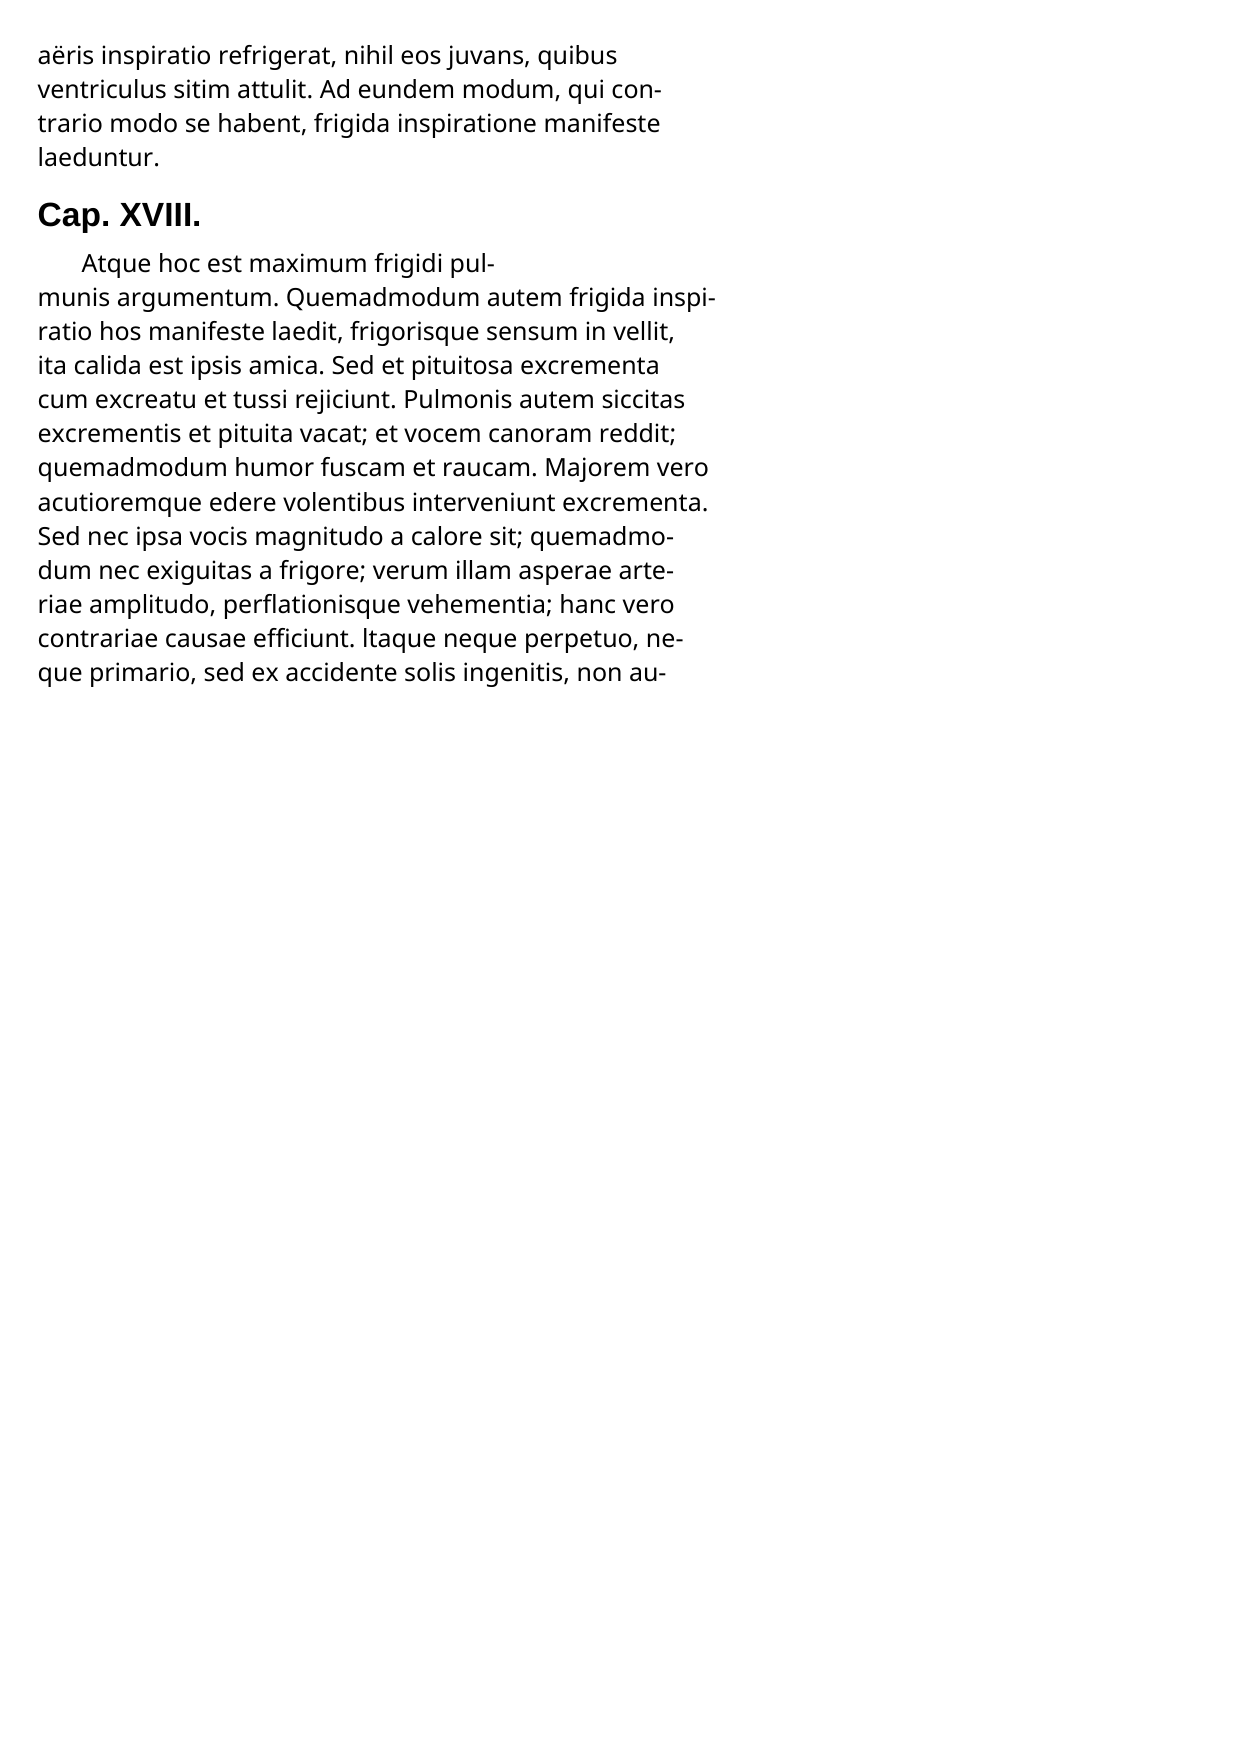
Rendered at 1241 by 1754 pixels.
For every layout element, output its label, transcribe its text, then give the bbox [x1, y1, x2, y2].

text Atque hoc est maximum frigidi pul- munis argumentum. Quemadmodum autem frigida inspi- ratio hos manifeste laedit, frigorisque sensum in vellit, ita calida est ipsis amica. Sed et pituitosa excrementa cum excreatu et tussi rejiciunt. Pulmonis autem siccitas excrementis et pituita vacat; et vocem canoram reddit; quemadmodum humor fuscam et raucam. Majorem vero acutioremque edere volentibus interveniunt excrementa. Sed nec ipsa vocis magnitudo a calore sit; quemadmo- dum nec exiguitas a frigore; verum illam asperae arte- riae amplitudo, perflationisque vehementia; hanc vero contrariae causae efficiunt. ltaque neque perpetuo, ne- que primario, sed ex accidente solis ingenitis, non au- [37, 246, 1203, 688]
subtitle Cap. XVIII. [37, 194, 1203, 233]
text aëris inspiratio refrigerat, nihil eos juvans, quibus ventriculus sitim attulit. Ad eundem modum, qui con- trario modo se habent, frigida inspiratione manifeste laeduntur. [37, 37, 1203, 174]
